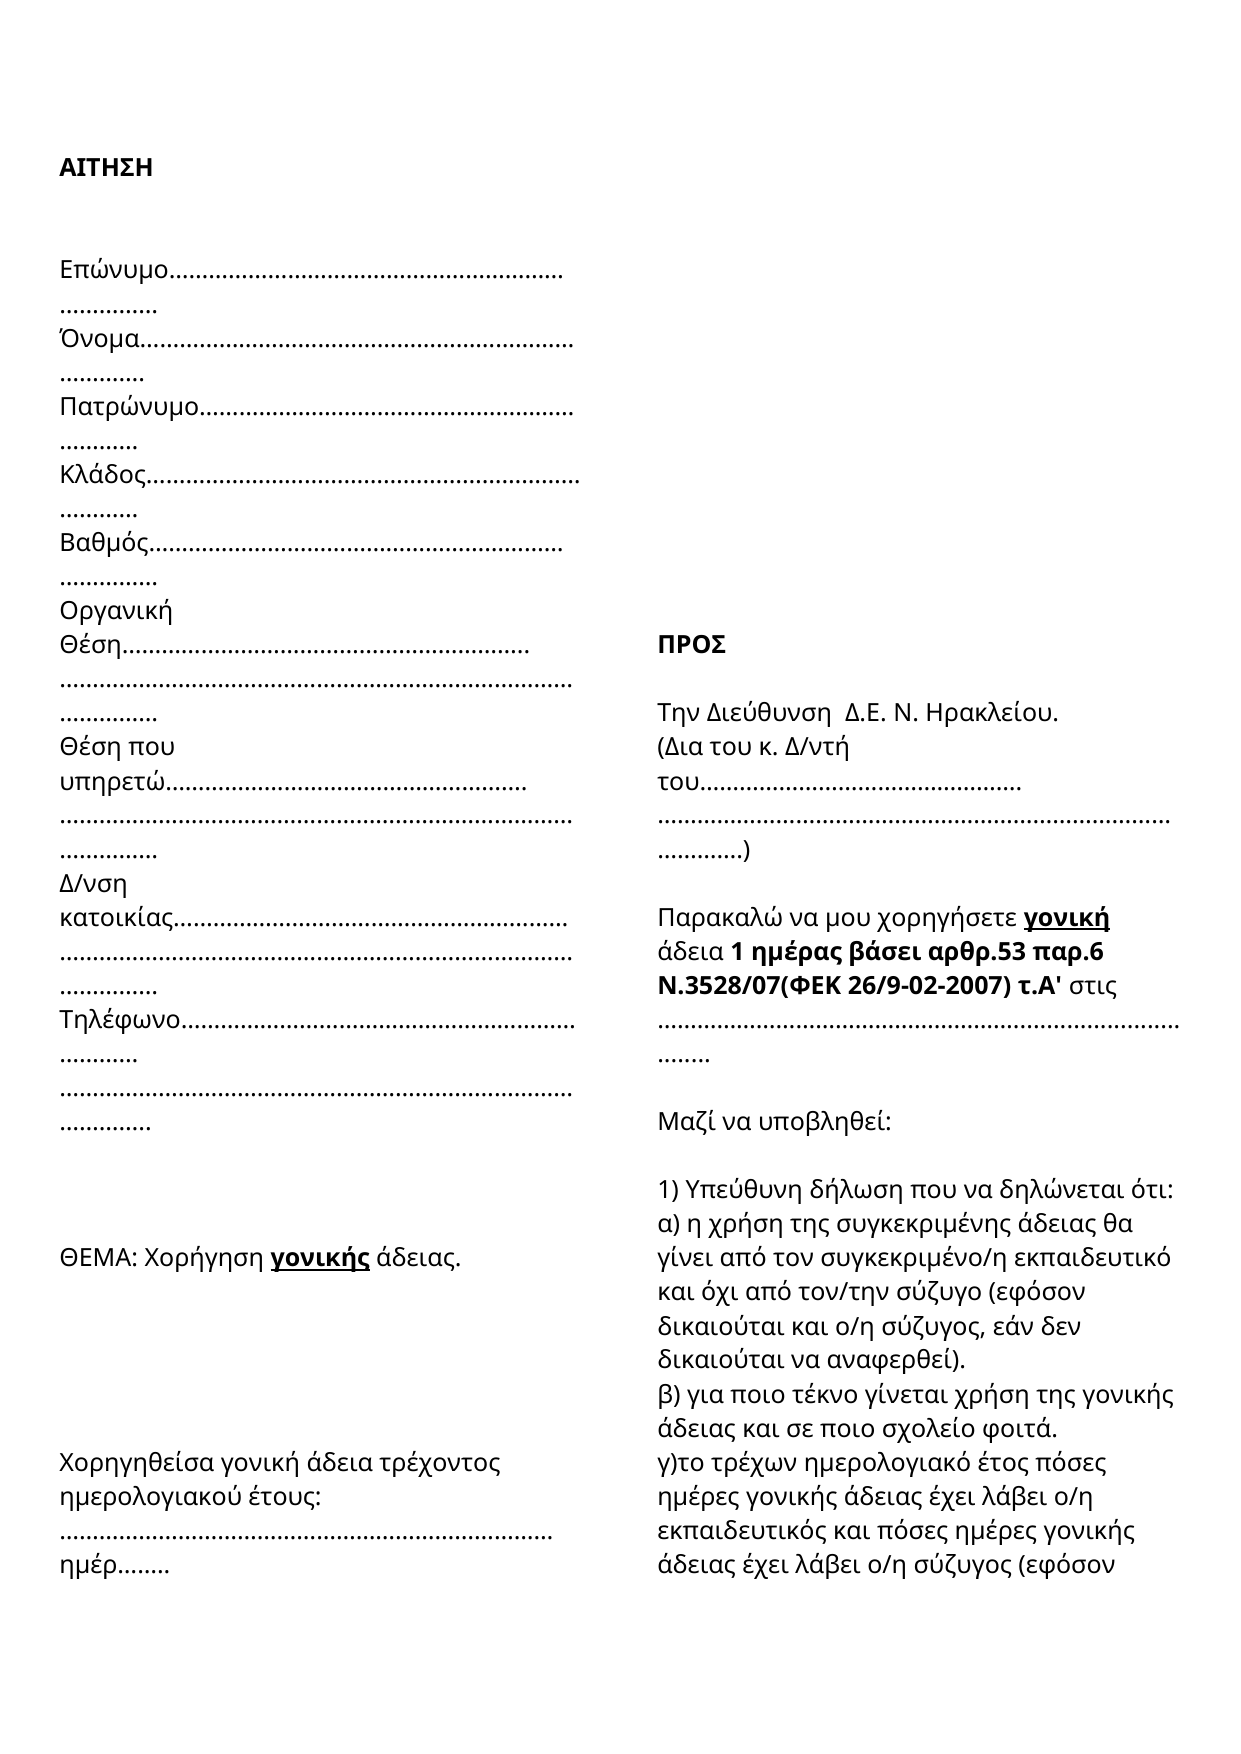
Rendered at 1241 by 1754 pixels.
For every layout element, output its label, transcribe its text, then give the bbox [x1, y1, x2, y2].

text Τηλέφωνο……………………………………………………………… [59, 1002, 583, 1070]
text Παρακαλώ να μου χορηγήσετε γονική άδεια 1 ημέρας βάσει αρθρ.53 παρ.6 Ν.3528/07(ΦΕΚ 26/9-02-2007) τ.Α' στις ………………………………………………................................. [657, 899, 1181, 1070]
text ΑΙΤΗΣΗ [59, 150, 583, 218]
text ………………………………………………………………………………… [59, 797, 583, 865]
text Πατρώνυμο…………………………………………………………… [59, 388, 583, 457]
text Χορηγηθείσα γονική άδεια τρέχοντος ημερολογιακού έτους: [59, 1444, 583, 1512]
text β) για ποιο τέκνο γίνεται χρήση της γονικής άδειας και σε ποιο σχολείο φοιτά. [657, 1376, 1181, 1444]
text γ)το τρέχων ημερολογιακό έτος πόσες ημέρες γονικής άδειας έχει λάβει ο/η εκπαιδευτικός και πόσες ημέρες γονικής άδειας έχει λάβει ο/η σύζυγος (εφόσον [657, 1444, 1181, 1581]
text Θέση που υπηρετώ………………………………………………. [59, 729, 583, 797]
text ………………………………………………………………………………… [59, 661, 583, 729]
text Επώνυμο………………………………………………………………… [59, 252, 583, 320]
text ……………………………………………………………………………….) [657, 797, 1181, 865]
text …………………………………………………………………ημέρ…….. [59, 1512, 583, 1581]
text Την Διεύθυνση Δ.Ε. Ν. Ηρακλείου. [657, 695, 1181, 729]
text ………………………………………………………………………………… [59, 933, 583, 1002]
text ……………………………………………………………………………….. [59, 1070, 583, 1138]
text ΘΕΜΑ: Χορήγηση γονικής άδειας. [59, 1240, 583, 1274]
text Βαθμός…………………………………………………………………… [59, 525, 583, 593]
text Μαζί να υποβληθεί: [657, 1104, 1181, 1138]
text Οργανική Θέση…………………………………………………….. [59, 593, 583, 661]
text ΠΡΟΣ [657, 627, 1181, 661]
text Κλάδος…………………………………………………………………… [59, 457, 583, 525]
text Δ/νση κατοικίας…………………………………………………… [59, 865, 583, 933]
text (Δια του κ. Δ/ντή του…………………………………………. [657, 729, 1181, 797]
text 1) Υπεύθυνη δήλωση που να δηλώνεται ότι: α) η χρήση της συγκεκριμένης άδειας θα γίνει από τον συγκεκριμένο/η εκπαιδευτικό και όχι από τον/την σύζυγο (εφόσον δικαιούται και ο/η σύζυγος, εάν δεν δικαιούται να αναφερθεί). [657, 1172, 1181, 1376]
text Όνομα……………………………………………………………………. [59, 320, 583, 388]
